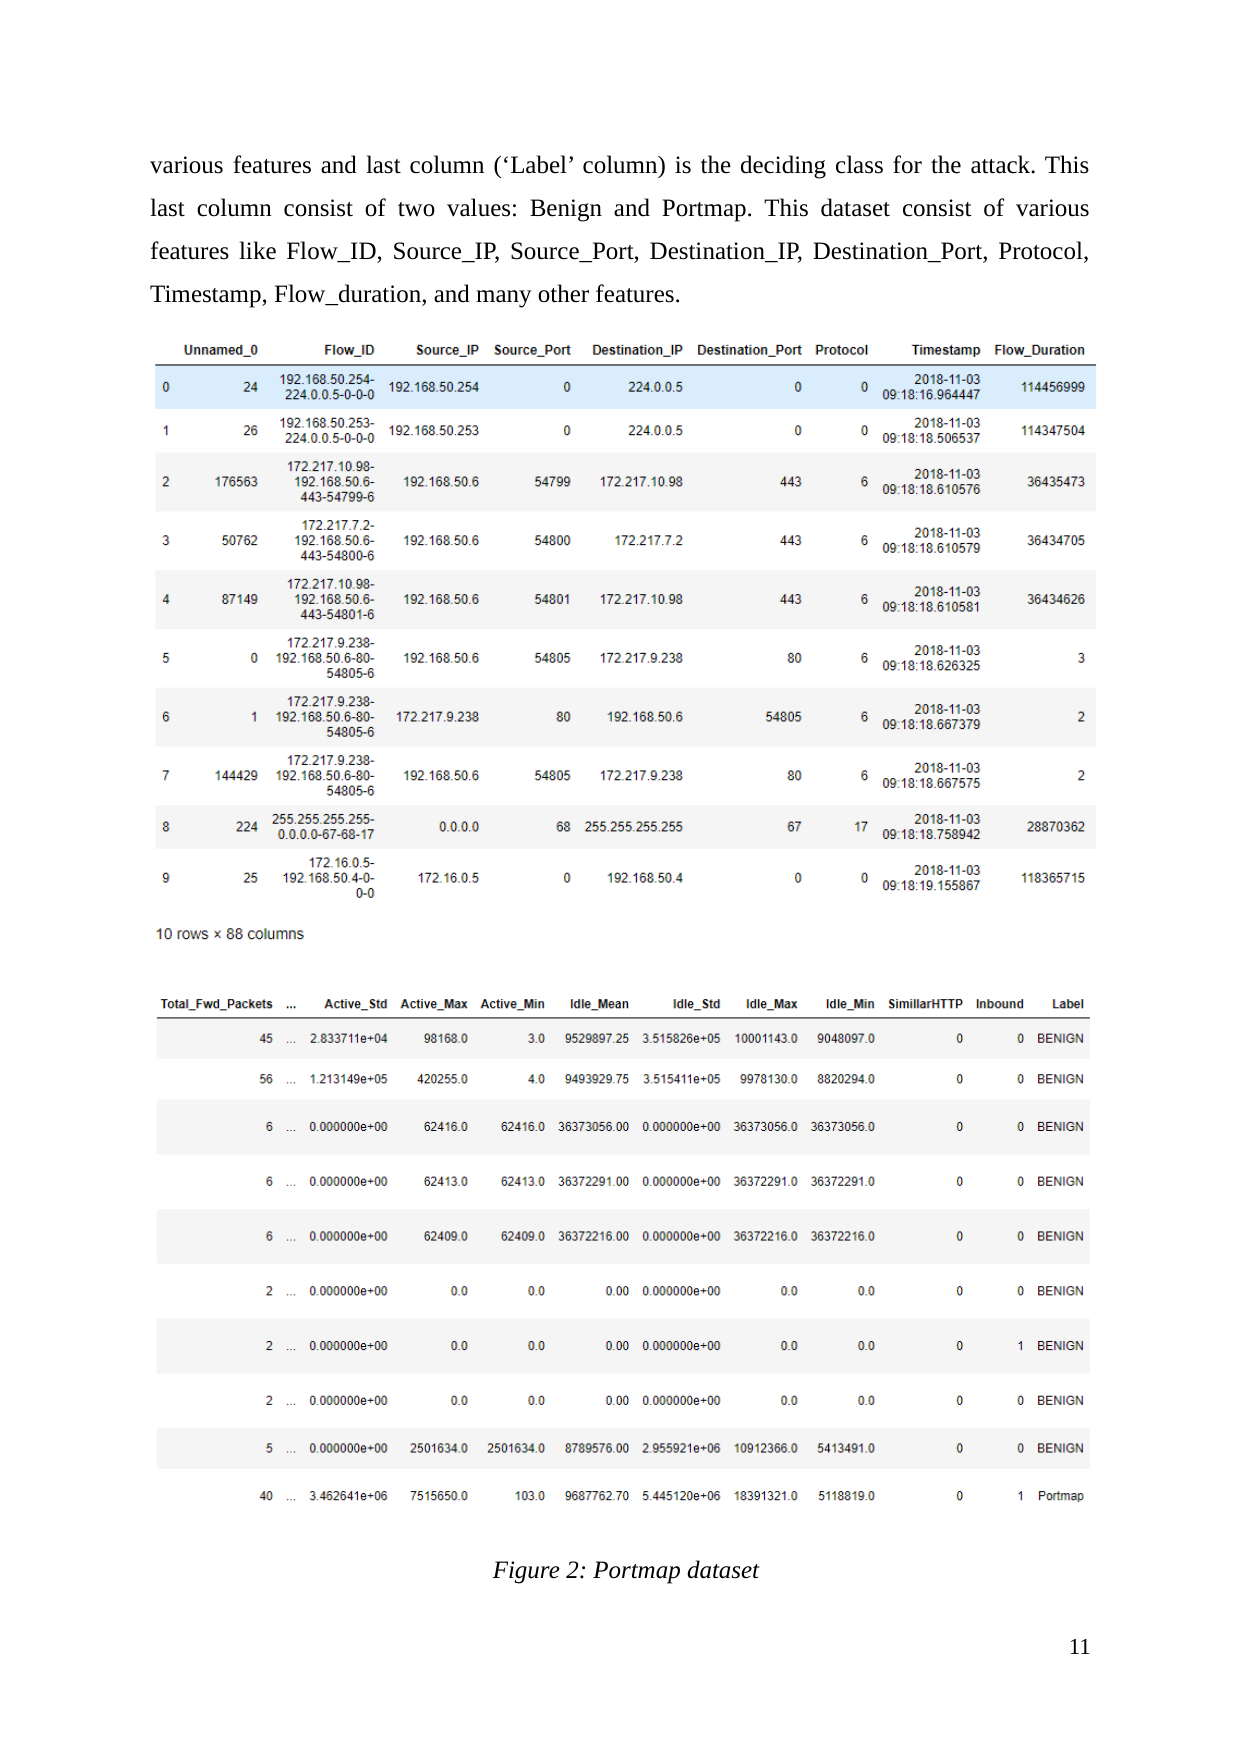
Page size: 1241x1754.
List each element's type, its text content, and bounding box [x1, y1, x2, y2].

text Figure 2: Portmap dataset [145, 988, 1109, 1583]
text various features and last column (‘Label’ column) is the deciding class for the attack. This last column consist of two values: Benign and Portmap. This dataset consist of various features like Flow_ID, Source_IP, Source_Port, Destination_IP, Destination_Port, Protocol, Timestamp, Flow_duration, and many other features. [150, 150, 1091, 308]
picture [156, 988, 1098, 1555]
picture [152, 334, 1097, 949]
